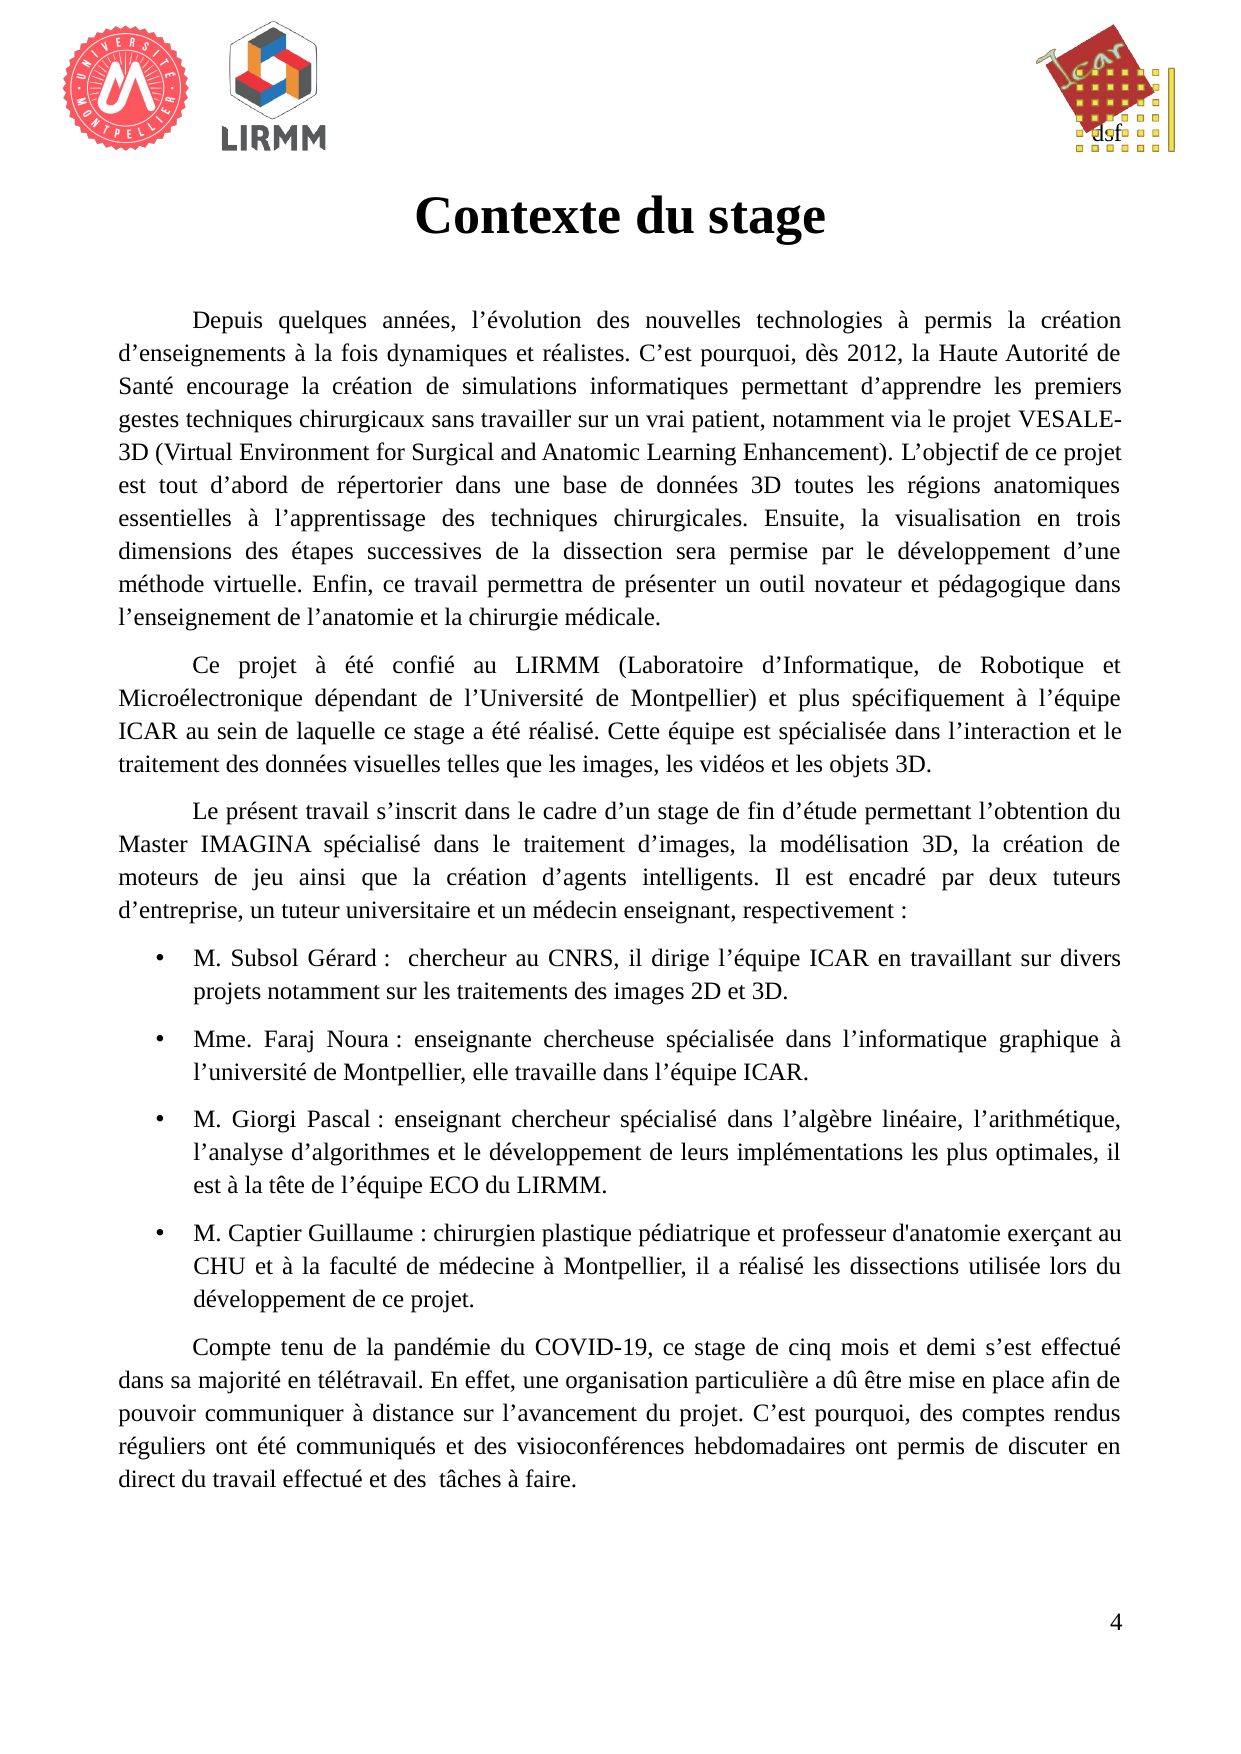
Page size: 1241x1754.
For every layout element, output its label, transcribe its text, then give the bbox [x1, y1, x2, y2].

list M. Subsol Gérard : chercheur au CNRS, il dirige l’équipe ICAR en travaillant sur divers projets notamment sur les traitements des images 2D et 3D. [156, 943, 1122, 1005]
text Ce projet à été confié au LIRMM (Laboratoire d’Informatique, de Robotique et Microélectronique dépendant de l’Université de Montpellier) et plus spécifiquement à l’équipe ICAR au sein de laquelle ce stage a été réalisé. Cette équipe est spécialisée dans l’interaction et le traitement des données visuelles telles que les images, les vidéos et les objets 3D. [118, 650, 1122, 778]
list M. Captier Guillaume : chirurgien plastique pédiatrique et professeur d'anatomie exerçant au CHU et à la faculté de médecine à Montpellier, il a réalisé les dissections utilisée lors du développement de ce projet. [156, 1218, 1122, 1313]
picture [1025, 6, 1177, 154]
subtitle Contexte du stage [118, 183, 1122, 245]
text Le présent travail s’inscrit dans le cadre d’un stage de fin d’étude permettant l’obtention du Master IMAGINA spécialisé dans le traitement d’images, la modélisation 3D, la création de moteurs de jeu ainsi que la création d’agents intelligents. Il est encadré par deux tuteurs d’entreprise, un tuteur universitaire et un médecin enseignant, respectivement : [118, 796, 1122, 924]
list Mme. Faraj Noura : enseignante chercheuse spécialisée dans l’informatique graphique à l’université de Montpellier, elle travaille dans l’équipe ICAR. [156, 1024, 1122, 1086]
picture [203, 16, 343, 155]
picture [57, 13, 201, 156]
text Compte tenu de la pandémie du COVID-19, ce stage de cinq mois et demi s’est effectué dans sa majorité en télétravail. En effet, une organisation particulière a dû être mise en place afin de pouvoir communiquer à distance sur l’avancement du projet. C’est pourquoi, des comptes rendus réguliers ont été communiqués et des visioconférences hebdomadaires ont permis de discuter en direct du travail effectué et des tâches à faire. [118, 1332, 1122, 1492]
list M. Giorgi Pascal : enseignant chercheur spécialisé dans l’algèbre linéaire, l’arithmétique, l’analyse d’algorithmes et le développement de leurs implémentations les plus optimales, il est à la tête de l’équipe ECO du LIRMM. [156, 1104, 1122, 1199]
text Depuis quelques années, l’évolution des nouvelles technologies à permis la création d’enseignements à la fois dynamiques et réalistes. C’est pourquoi, dès 2012, la Haute Autorité de Santé encourage la création de simulations informatiques permettant d’apprendre les premiers gestes techniques chirurgicaux sans travailler sur un vrai patient, notamment via le projet VESALE-3D (Virtual Environment for Surgical and Anatomic Learning Enhancement). L’objectif de ce projet est tout d’abord de répertorier dans une base de données 3D toutes les régions anatomiques essentielles à l’apprentissage des techniques chirurgicales. Ensuite, la visualisation en trois dimensions des étapes successives de la dissection sera permise par le développement d’une méthode virtuelle. Enfin, ce travail permettra de présenter un outil novateur et pédagogique dans l’enseignement de l’anatomie et la chirurgie médicale. [118, 305, 1122, 631]
